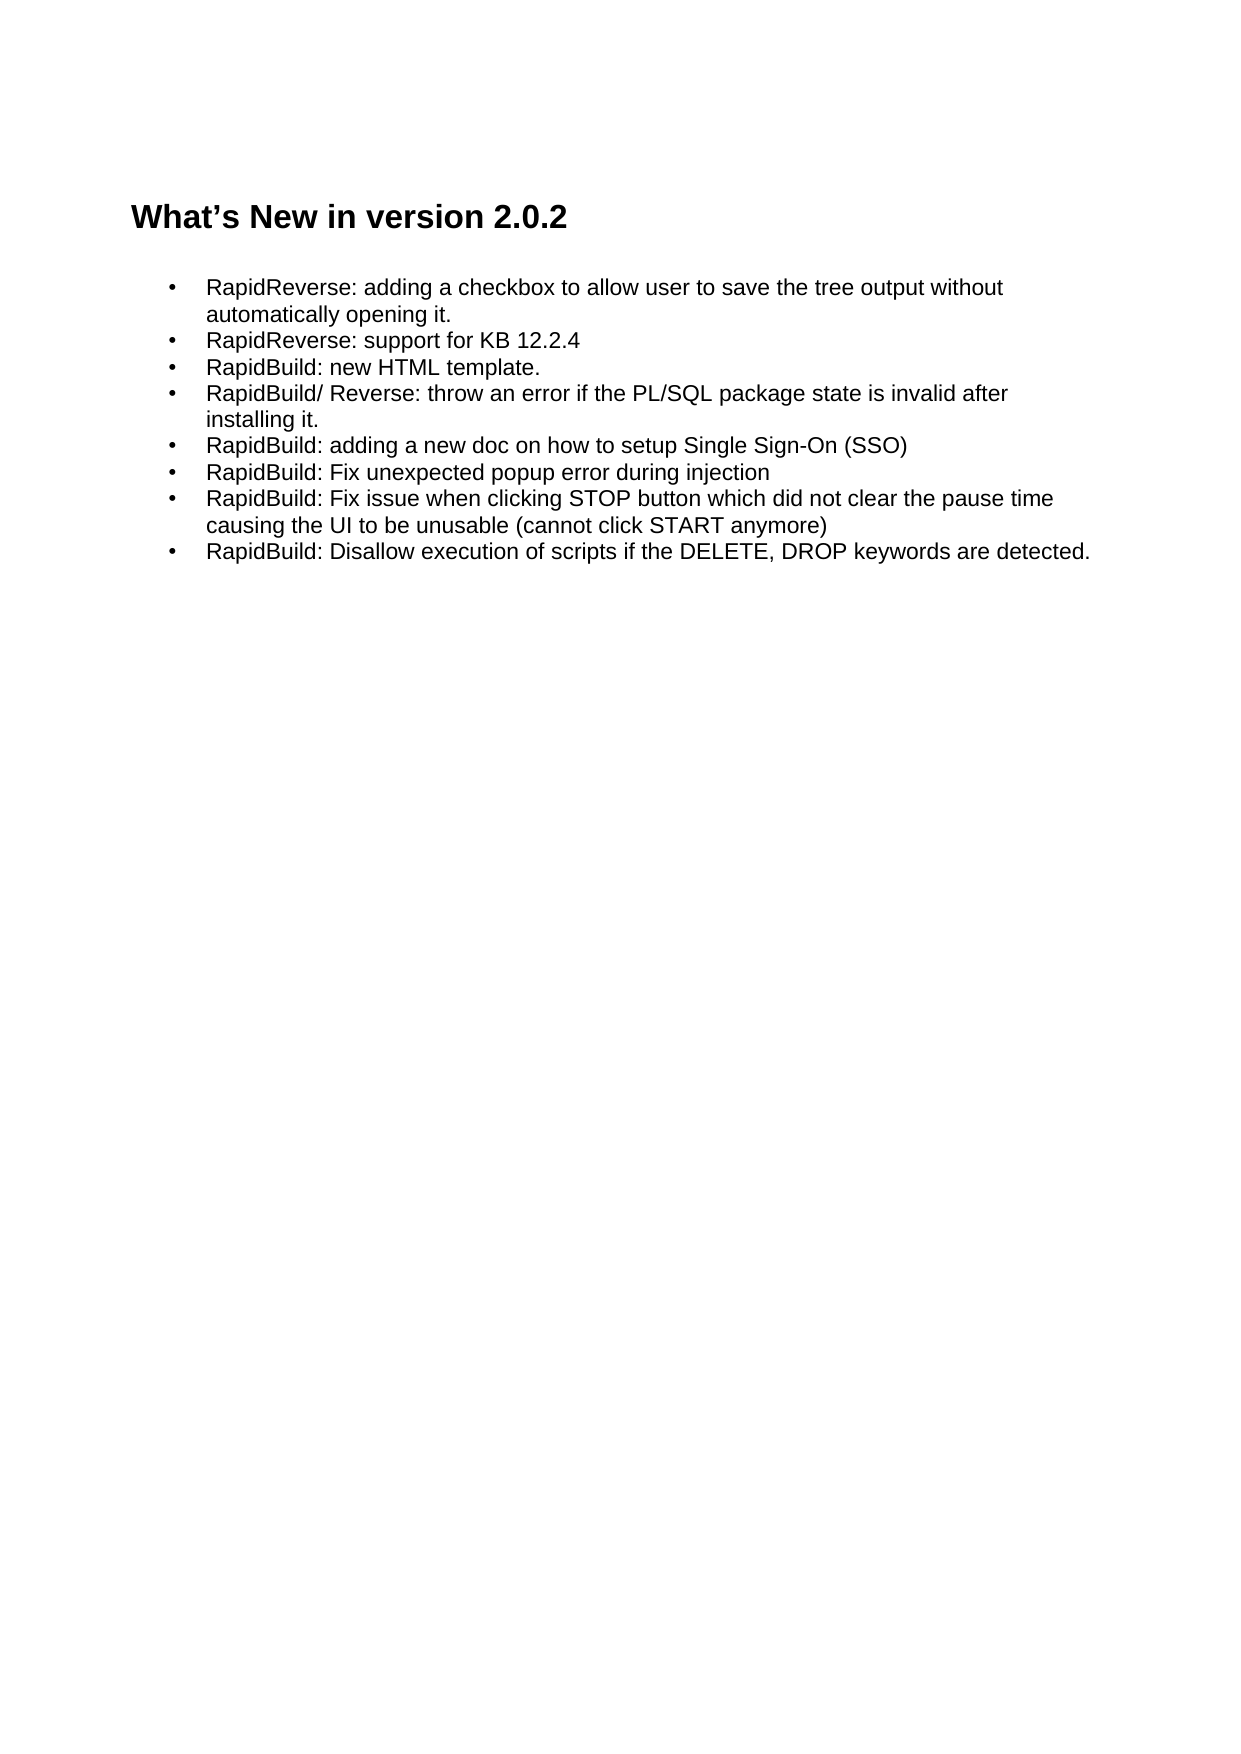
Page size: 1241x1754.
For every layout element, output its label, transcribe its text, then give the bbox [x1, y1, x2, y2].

subtitle What’s New in version 2.0.2 [93, 197, 1099, 236]
list RapidReverse: support for KB 12.2.4 [168, 327, 1099, 353]
list RapidBuild: new HTML template. [168, 353, 1099, 380]
list RapidBuild: adding a new doc on how to setup Single Sign-On (SSO) [168, 432, 1099, 459]
list RapidBuild: Fix unexpected popup error during injection [168, 459, 1099, 485]
list RapidBuild: Disallow execution of scripts if the DELETE, DROP keywords are detected. [168, 538, 1099, 564]
list RapidBuild/ Reverse: throw an error if the PL/SQL package state is invalid after installing it. [168, 380, 1099, 432]
list RapidBuild: Fix issue when clicking STOP button which did not clear the pause time causing the UI to be unusable (cannot click START anymore) [168, 485, 1099, 538]
list RapidReverse: adding a checkbox to allow user to save the tree output without automatically opening it. [168, 274, 1099, 327]
